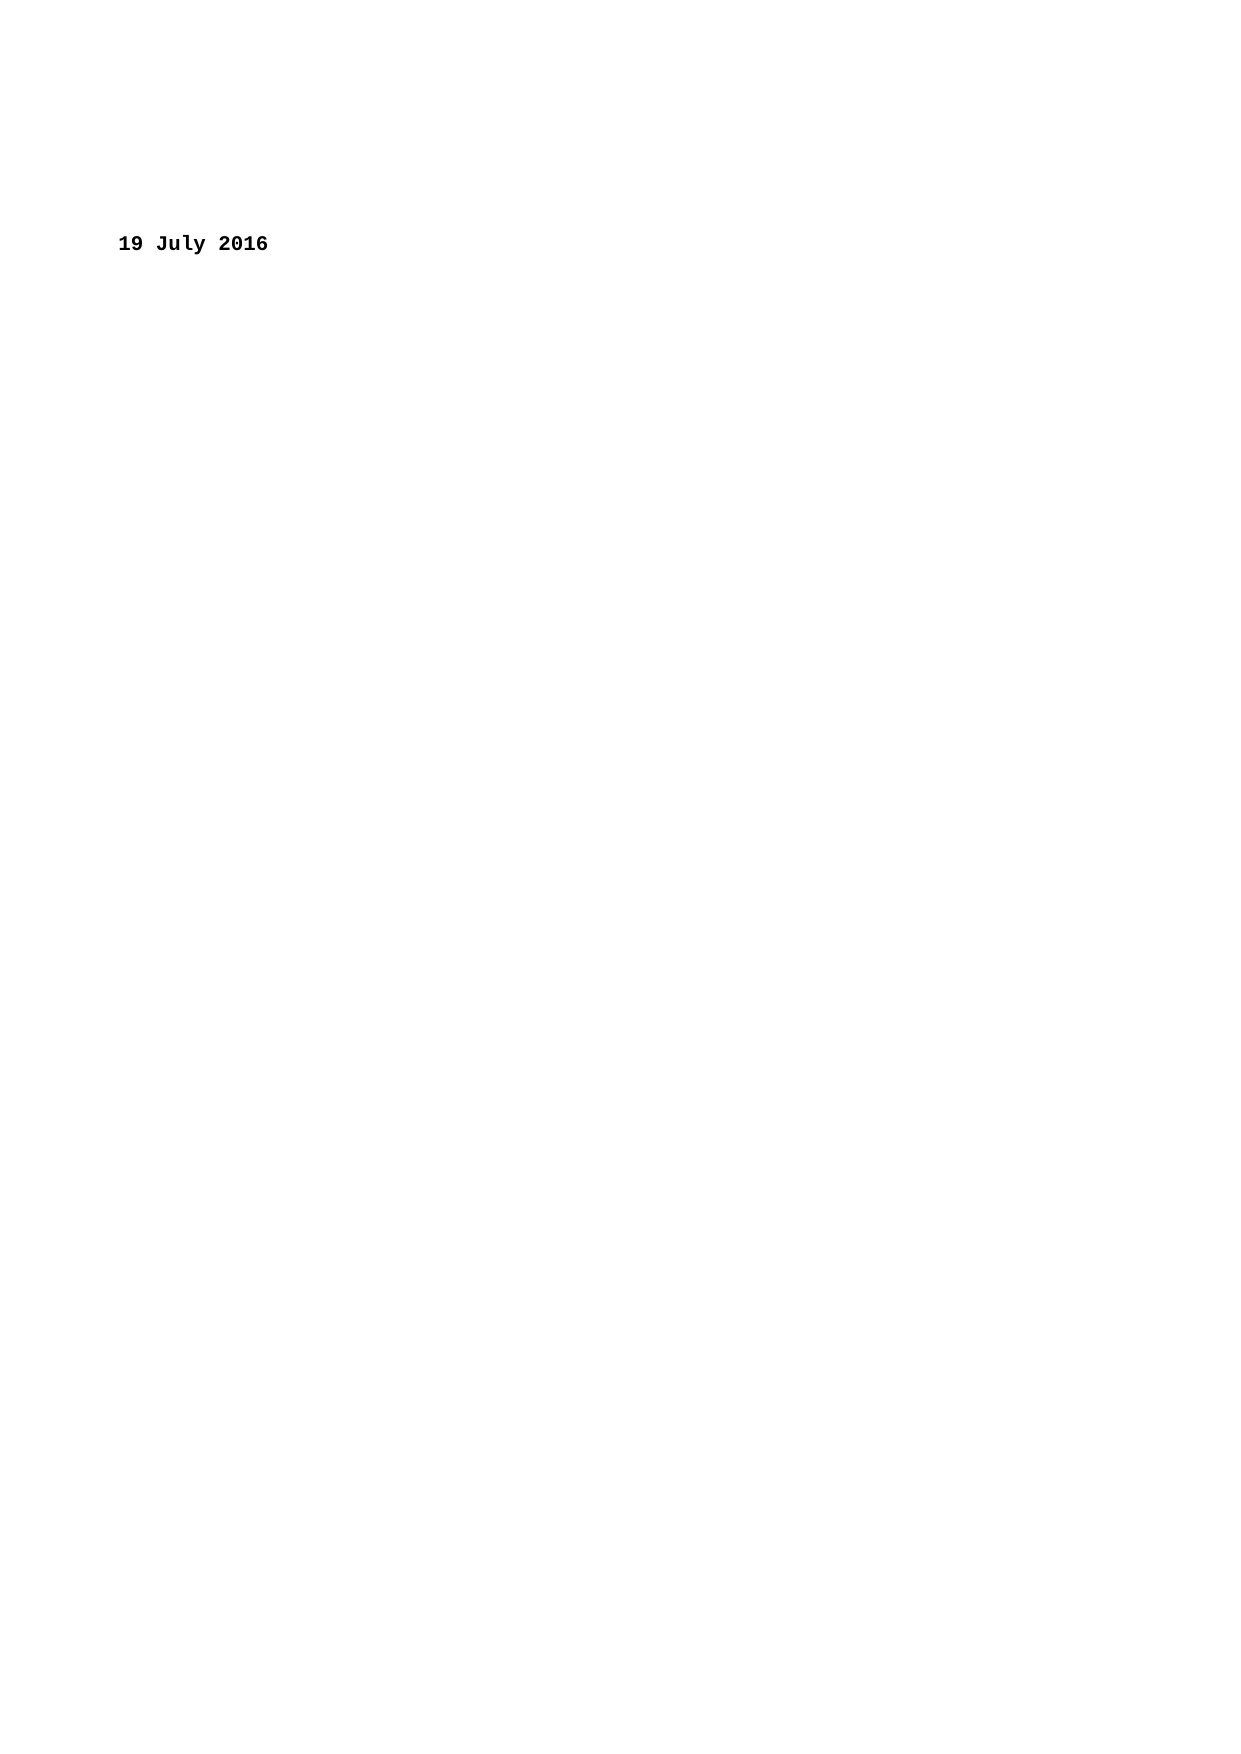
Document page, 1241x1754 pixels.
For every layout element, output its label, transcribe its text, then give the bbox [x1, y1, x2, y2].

text 19 July 2016 [118, 233, 1122, 257]
